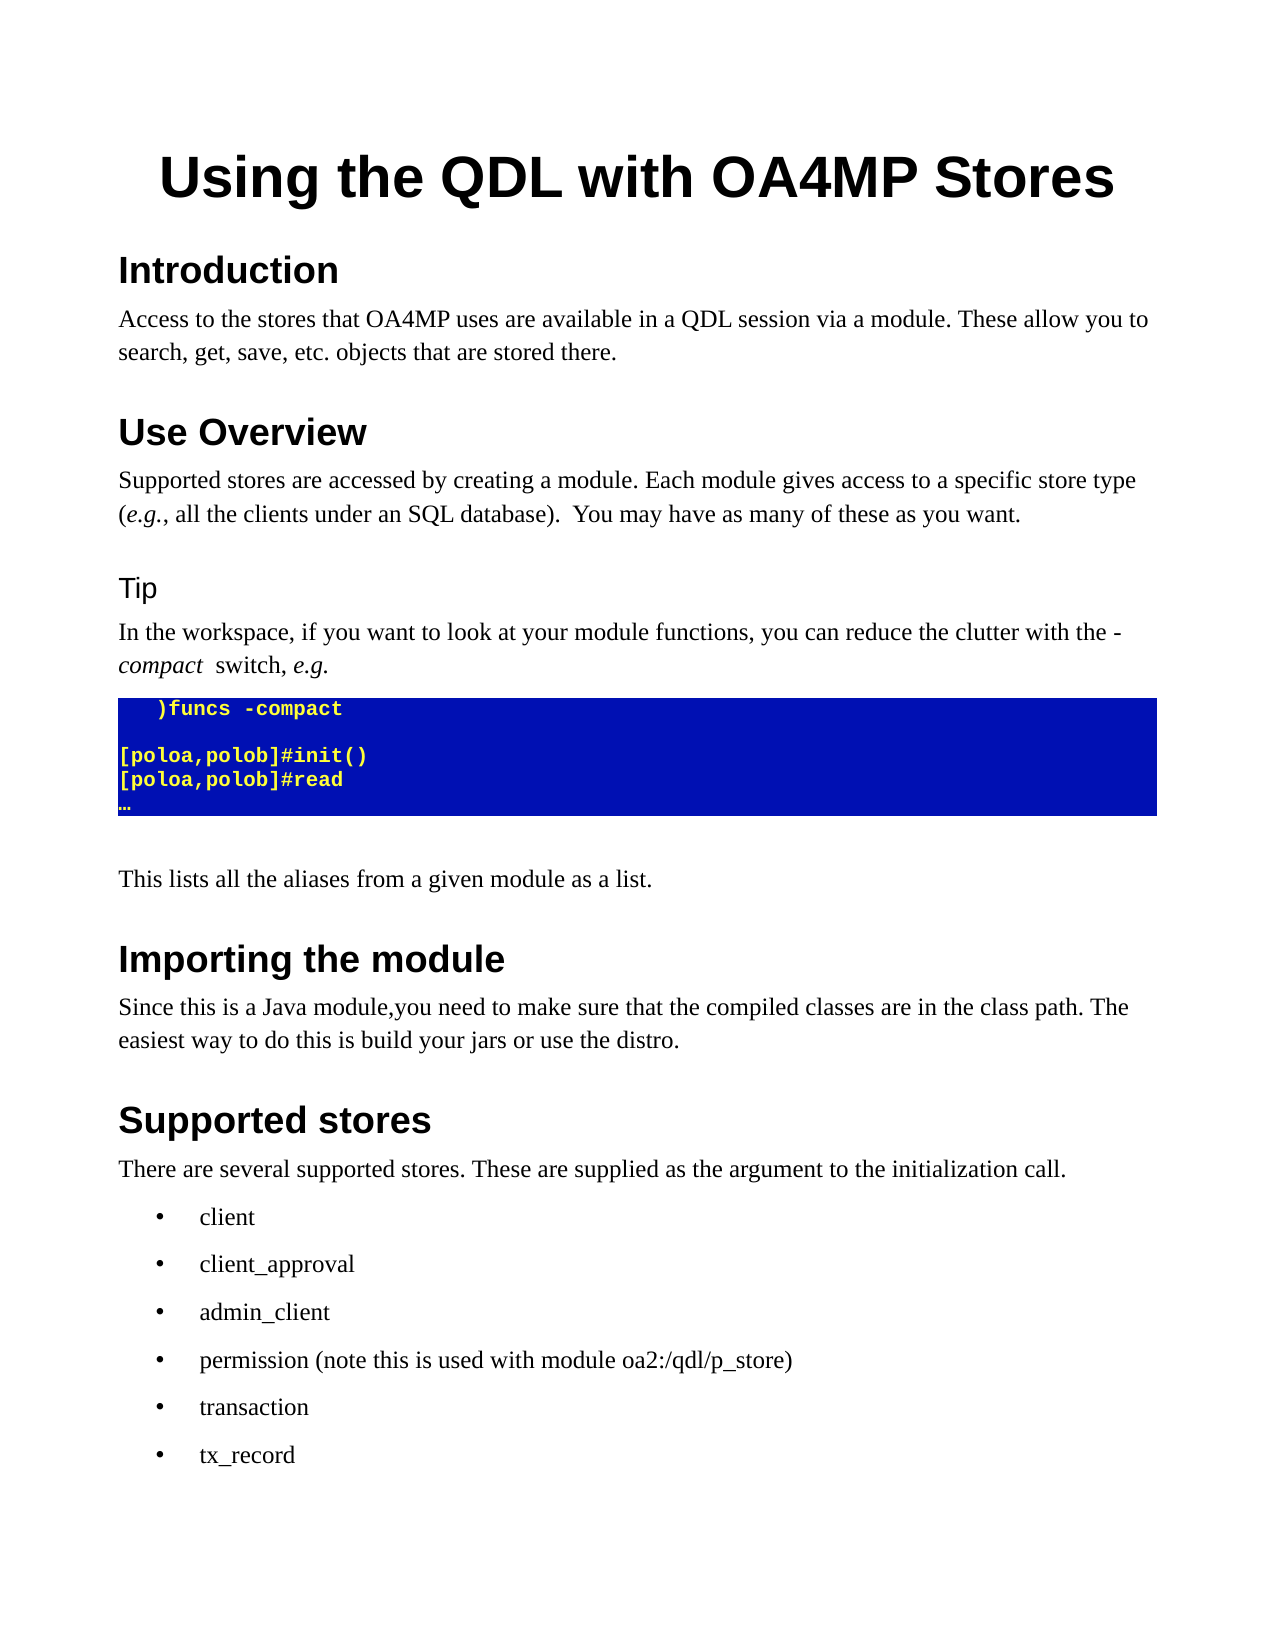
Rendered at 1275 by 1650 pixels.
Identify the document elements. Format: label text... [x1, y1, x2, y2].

text [poloa,polob]#init() [118, 745, 1157, 769]
subtitle Tip [118, 571, 1157, 605]
text )funcs -compact [118, 698, 1157, 722]
text … [118, 792, 1157, 816]
subtitle Supported stores [118, 1098, 1157, 1142]
list admin_client [156, 1297, 1157, 1326]
list permission (note this is used with module oa2:/qdl/p_store) [156, 1345, 1157, 1373]
text Supported stores are accessed by creating a module. Each module gives access to a specific store type (e.g., all the clients under an SQL database). You may have as many of these as you want. [118, 466, 1157, 527]
text Access to the stores that OA4MP uses are available in a QDL session via a module. These allow you to search, get, save, etc. objects that are stored there. [118, 304, 1157, 366]
list tx_record [156, 1440, 1157, 1469]
text [poloa,polob]#read [118, 769, 1157, 792]
text In the workspace, if you want to look at your module functions, you can reduce the clutter with the -compact­ switch, e.g. [118, 617, 1157, 679]
list client [156, 1202, 1157, 1231]
list client_approval [156, 1249, 1157, 1278]
list transaction [156, 1392, 1157, 1421]
subtitle Importing the module [118, 936, 1157, 980]
text This lists all the aliases from a given module as a list. [118, 864, 1157, 892]
subtitle Use Overview [118, 409, 1157, 453]
subtitle Introduction [118, 248, 1157, 291]
title Using the QDL with OA4MP Stores [118, 143, 1157, 210]
text There are several supported stores. These are supplied as the argument to the initialization call. [118, 1154, 1157, 1183]
text Since this is a Java module,you need to make sure that the compiled classes are in the class path. The easiest way to do this is build your jars or use the distro. [118, 992, 1157, 1054]
